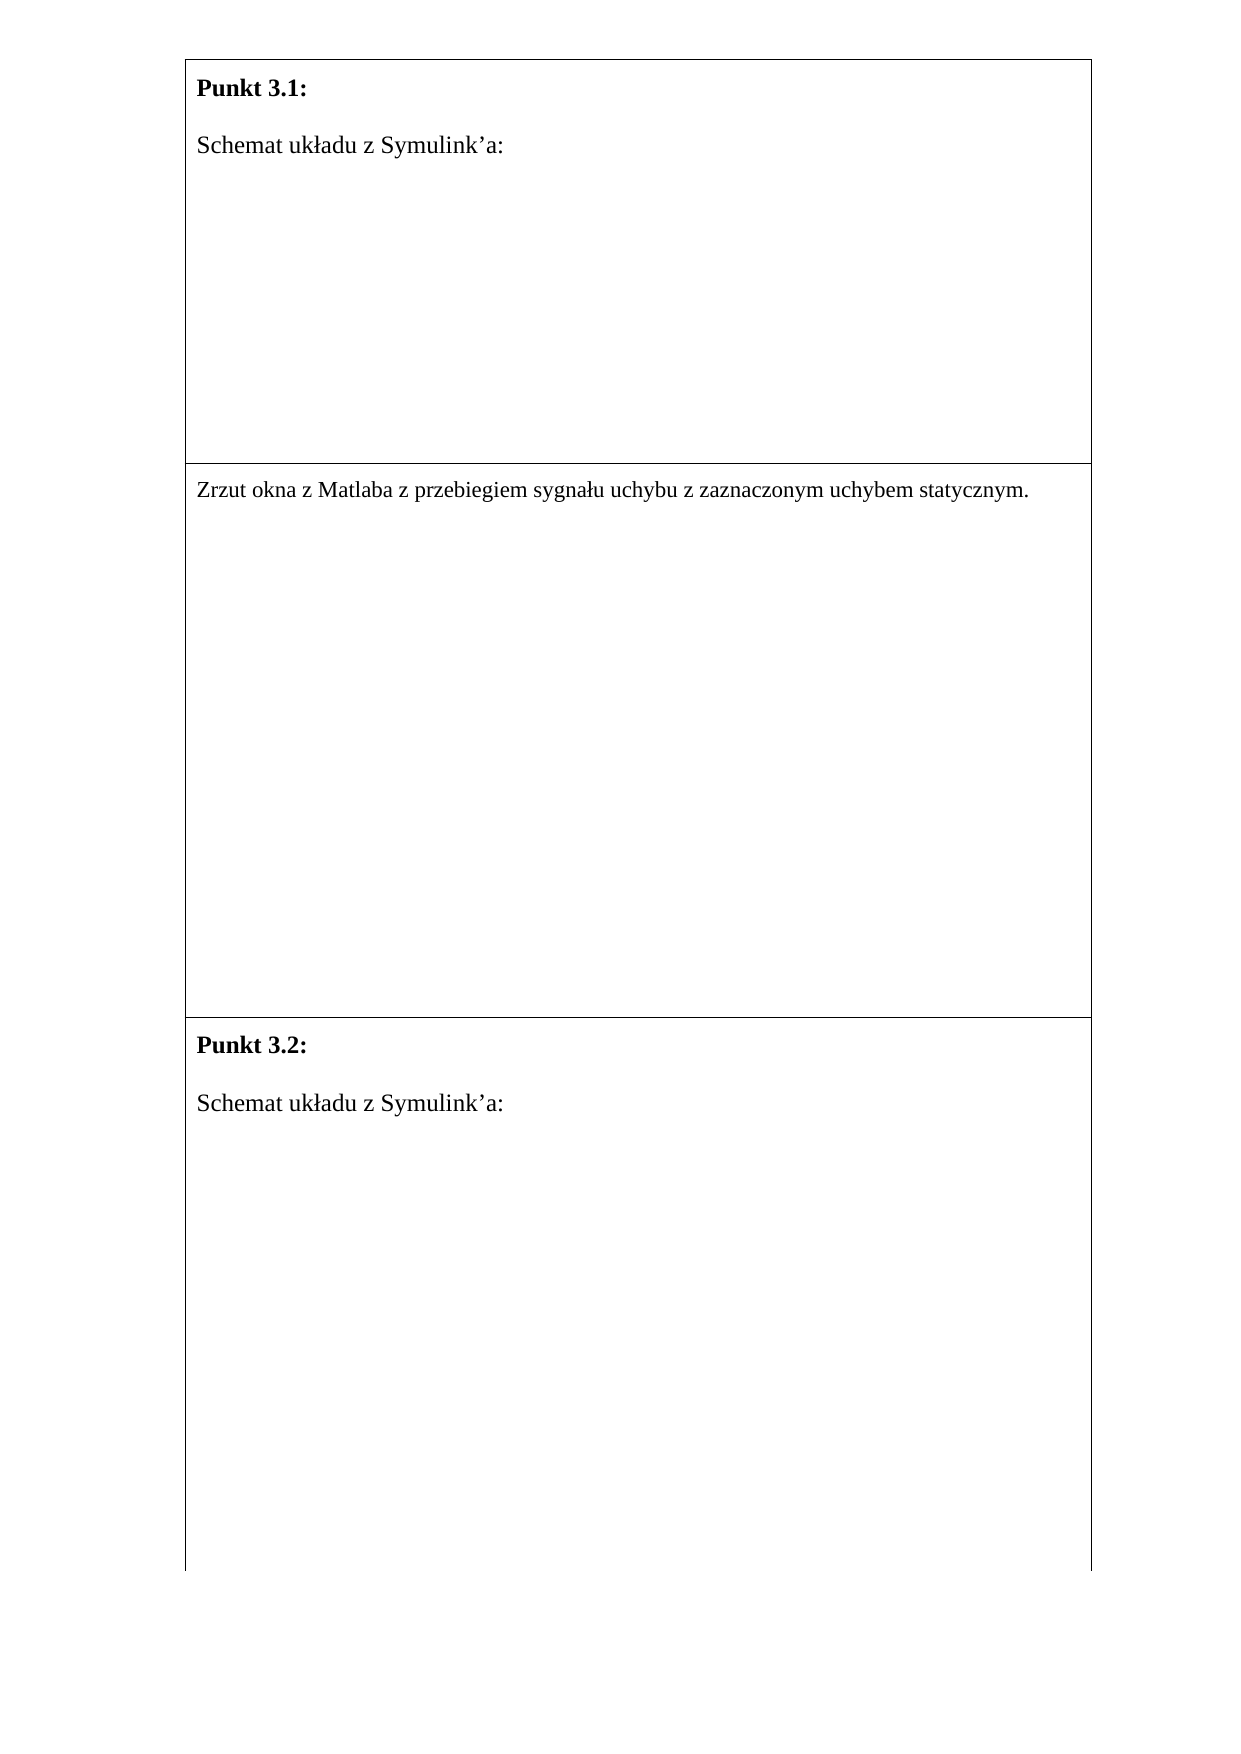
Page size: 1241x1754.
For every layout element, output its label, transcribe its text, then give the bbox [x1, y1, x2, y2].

table_cell Punkt 3.2: Schemat układu z Symulink’a: [186, 1018, 1091, 1571]
table_cell Punkt 3.1: Schemat układu z Symulink’a: [186, 60, 1091, 463]
table_cell Zrzut okna z Matlaba z przebiegiem sygnału uchybu z zaznaczonym uchybem statycznym. [186, 464, 1091, 1017]
